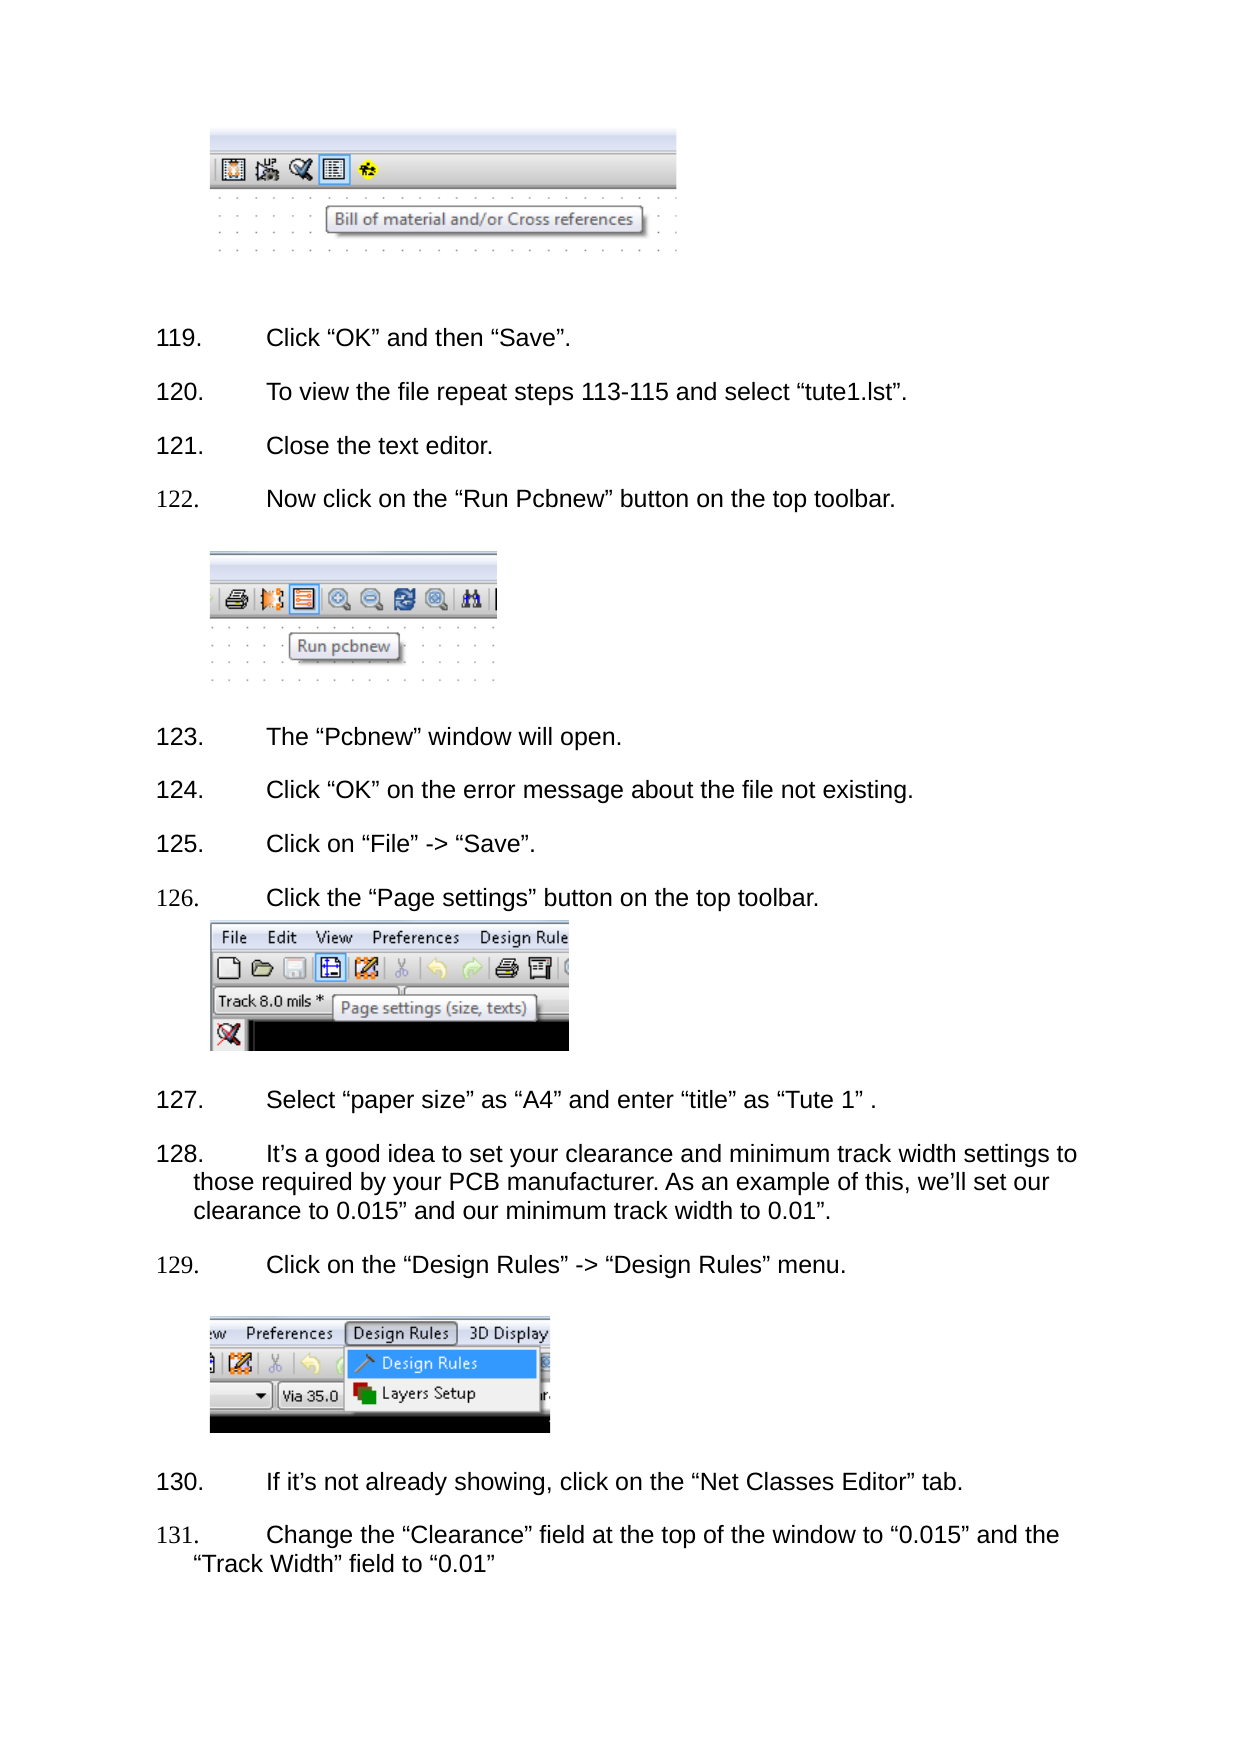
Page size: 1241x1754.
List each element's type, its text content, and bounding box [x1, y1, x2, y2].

picture [209, 551, 497, 688]
list The “Pcbnew” window will open. [156, 722, 1122, 750]
picture [209, 1316, 550, 1433]
list Click “OK” and then “Save”. [156, 323, 1122, 352]
list To view the file repeat steps 113-115 and select “tute1.lst”. [156, 377, 1122, 406]
list Close the text editor. [156, 431, 1122, 459]
list Click on the “Design Rules” -> “Design Rules” menu. [156, 1250, 1122, 1442]
list Change the “Clearance” field at the top of the window to “0.015” and the “Track Width” field to “0.01” [156, 1520, 1122, 1578]
picture [209, 127, 677, 261]
list Click on “File” -> “Save”. [156, 829, 1122, 858]
picture [209, 920, 569, 1051]
list Click “OK” on the error message about the file not existing. [156, 775, 1122, 804]
list Select “paper size” as “A4” and enter “title” as “Tute 1” . [156, 1085, 1122, 1114]
list It’s a good idea to set your clearance and minimum track width settings to those required by your PCB manufacturer. As an example of this, we’ll set our clearance to 0.015” and our minimum track width to 0.01”. [156, 1139, 1122, 1225]
list Click the “Page settings” button on the top toolbar. [156, 883, 1122, 1060]
list Now click on the “Run Pcbnew” button on the top toolbar. [156, 484, 1122, 697]
list If it’s not already showing, click on the “Net Classes Editor” tab. [156, 1467, 1122, 1495]
list [156, 118, 1122, 298]
